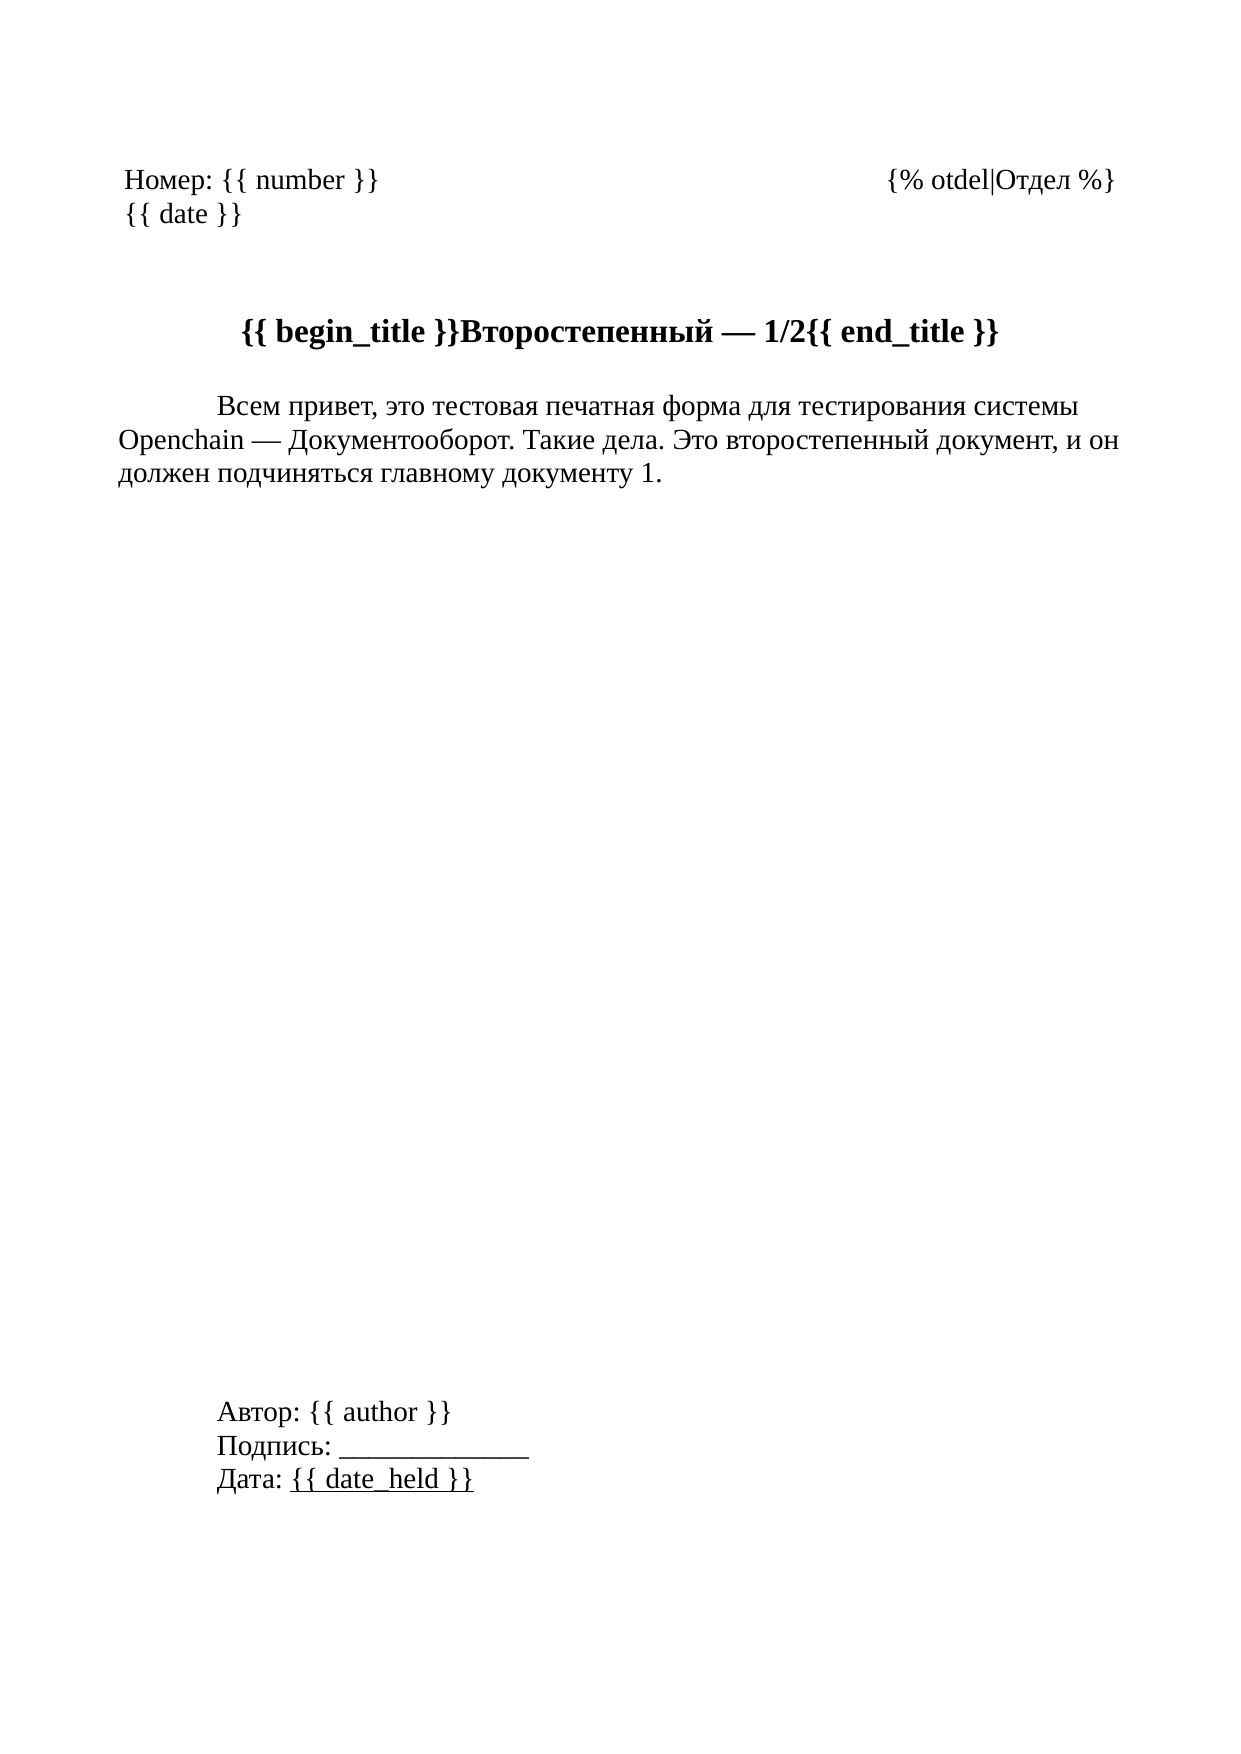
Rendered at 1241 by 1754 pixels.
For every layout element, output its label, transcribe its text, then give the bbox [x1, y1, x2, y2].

text Дата: {{ date_held }} [118, 1462, 1122, 1495]
text Автор: {{ author }} [118, 1394, 1122, 1428]
text {{ begin_title }}Второстепенный — 1/2{{ end_title }} [118, 312, 1122, 350]
table_header {% otdel|Отдел %} [620, 156, 1122, 235]
text Всем привет, это тестовая печатная форма для тестирования системы Openchain — Документооборот. Такие дела. Это второстепенный документ, и он должен подчиняться главному документу 1. [118, 388, 1122, 489]
text Подпись: _____________ [118, 1428, 1122, 1462]
table_header Номер: {{ number }} {{ date }} [118, 156, 620, 235]
